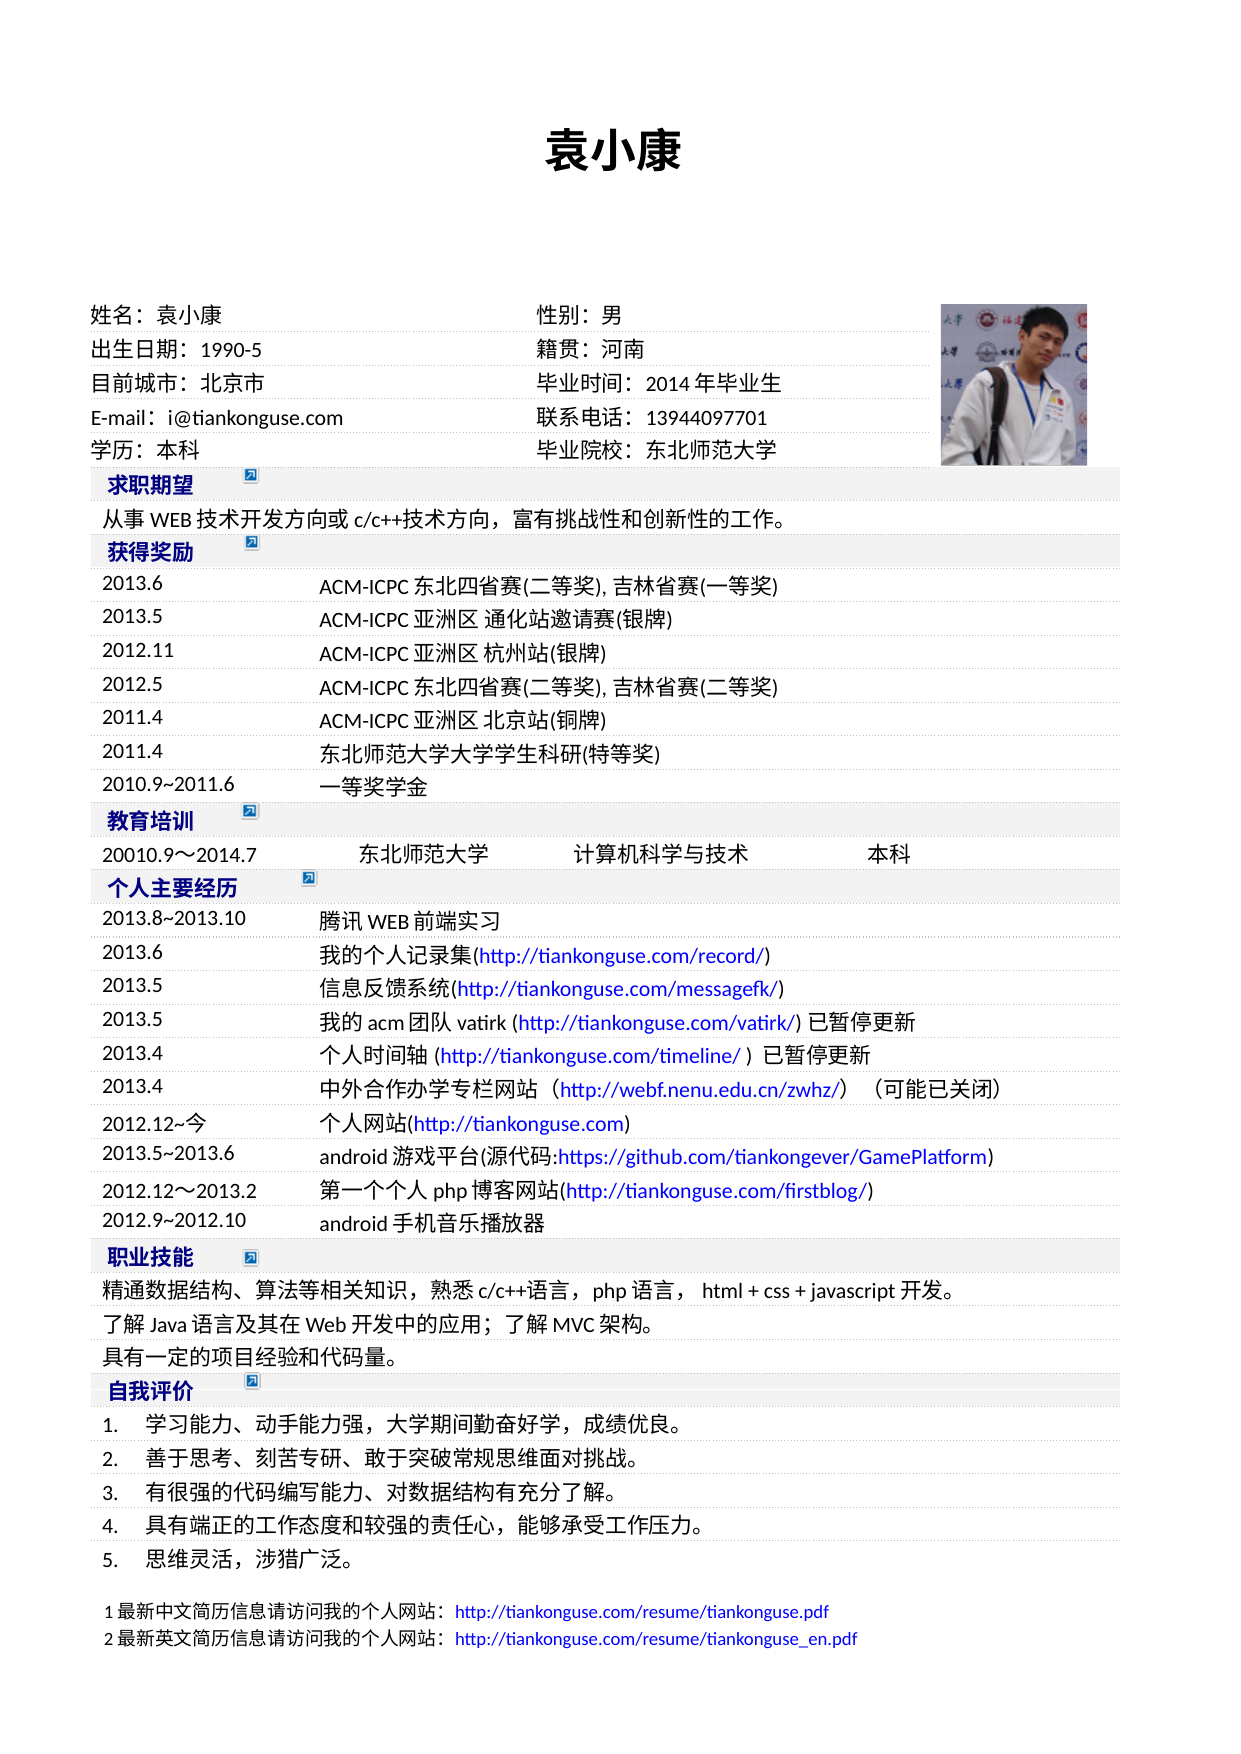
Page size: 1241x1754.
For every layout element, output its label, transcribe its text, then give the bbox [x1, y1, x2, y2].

table_cell 个人主要经历 [91, 869, 1120, 903]
table_cell 自我评价 [91, 1373, 244, 1389]
subtitle 袁小康 [103, 99, 1122, 197]
table_cell 我的acm团队vatirk (http://tiankonguse.com/vatirk/) 已暂停更新 [308, 1004, 1120, 1037]
table_cell 2013.6 [91, 568, 308, 601]
table_cell 本科 [856, 836, 1120, 869]
table_header 性别：男 [536, 298, 930, 331]
table_cell 出生日期：1990-5 [91, 331, 536, 364]
picture [242, 1249, 260, 1267]
table_cell android游戏平台(源代码:https://github.com/tiankongever/GamePlatform) [308, 1138, 1120, 1171]
table_cell 教育培训 [91, 802, 1120, 836]
table_cell ACM-ICPC 亚洲区 通化站邀请赛(银牌) [308, 601, 1120, 634]
table_cell 目前城市：北京市 [91, 365, 536, 398]
table_cell 2013.8~2013.10 [91, 903, 308, 936]
table_cell 2013.5 [91, 1004, 308, 1037]
table_cell 毕业院校：东北师范大学 [536, 432, 930, 467]
table_cell 2011.4 [91, 702, 308, 735]
table_header 姓名：袁小康 [91, 298, 536, 331]
table_cell 2011.4 [91, 735, 308, 769]
table_cell 思维灵活，涉猎广泛。 [91, 1540, 1120, 1574]
picture [243, 534, 261, 551]
table_cell 个人时间轴 (http://tiankonguse.com/timeline/ ) 已暂停更新 [308, 1037, 1120, 1071]
table_cell 学习能力、动手能力强，大学期间勤奋好学，成绩优良。 [91, 1406, 1120, 1439]
table_cell 2013.6 [91, 936, 308, 970]
table_cell 了解Java语言及其在Web开发中的应用；了解MVC架构。 [91, 1305, 1120, 1339]
table_cell 东北师范大学大学学生科研(特等奖) [308, 735, 1120, 769]
table_cell 一等奖学金 [308, 769, 1120, 802]
table_cell 个人网站(http://tiankonguse.com) [308, 1104, 1120, 1138]
table_cell 东北师范大学 [347, 836, 562, 869]
table_cell 具有端正的工作态度和较强的责任心，能够承受工作压力。 [91, 1507, 1120, 1540]
table_cell 2012.11 [91, 635, 308, 668]
table_cell 腾讯WEB前端实习 [308, 903, 1120, 936]
table_cell 2013.4 [91, 1037, 308, 1071]
picture [242, 467, 260, 484]
table_cell ACM-ICPC亚洲区 杭州站(银牌) [308, 635, 1120, 668]
table_cell 2013.5 [91, 601, 308, 634]
table_cell 获得奖励 [91, 534, 1120, 567]
table_cell ACM-ICPC亚洲区 北京站(铜牌) [308, 702, 1120, 735]
table_cell 自我评价 [261, 1373, 1120, 1389]
table_cell 善于思考、刻苦专研、敢于突破常规思维面对挑战。 [91, 1440, 1120, 1473]
picture [301, 869, 318, 887]
table_cell 2012.9~2012.10 [91, 1205, 308, 1238]
table_cell 2013.4 [91, 1071, 308, 1104]
table_cell 有很强的代码编写能力、对数据结构有充分了解。 [91, 1473, 1120, 1507]
table_cell android手机音乐播放器 [308, 1205, 1120, 1238]
table_cell 联系电话：13944097701 [536, 398, 930, 432]
table_cell 2013.5 [91, 970, 308, 1003]
table_header [930, 298, 1120, 467]
table_cell 具有一定的项目经验和代码量。 [91, 1339, 1120, 1372]
table_cell 2012.5 [91, 668, 308, 702]
table_cell E-mail：i@tiankonguse.com [91, 398, 536, 432]
table_cell 2012.12~今 [91, 1104, 308, 1138]
table_cell 计算机科学与技术 [563, 836, 856, 869]
table_cell ACM-ICPC东北四省赛(二等奖), 吉林省赛(二等奖) [308, 668, 1120, 702]
table_cell 自我评价 [91, 1390, 1120, 1406]
table_cell ACM-ICPC东北四省赛(二等奖), 吉林省赛(一等奖) [308, 568, 1120, 601]
table_cell 中外合作办学专栏网站（http://webf.nenu.edu.cn/zwhz/）（可能已关闭） [308, 1071, 1120, 1104]
table_cell 求职期望 [91, 467, 1120, 500]
picture [244, 1372, 261, 1390]
table_cell 我的个人记录集(http://tiankonguse.com/record/) [308, 936, 1120, 970]
table_cell 毕业时间：2014年毕业生 [536, 365, 930, 398]
table_cell 籍贯：河南 [536, 331, 930, 364]
table_cell 第一个个人php博客网站(http://tiankonguse.com/firstblog/) [308, 1171, 1120, 1205]
table_cell 从事WEB技术开发方向或c/c++技术方向，富有挑战性和创新性的工作。 [91, 500, 1120, 534]
table_cell 学历：本科 [91, 432, 536, 467]
table_cell 2010.9~2011.6 [91, 769, 308, 802]
table_cell 2013.5~2013.6 [91, 1138, 308, 1171]
table_cell 2012.12～2013.2 [91, 1171, 308, 1205]
table_cell 信息反馈系统(http://tiankonguse.com/messagefk/) [308, 970, 1120, 1003]
picture [940, 304, 1088, 467]
table_cell 20010.9～2014.7 [91, 836, 347, 869]
table_cell 精通数据结构、算法等相关知识，熟悉c/c++语言，php语言， html + css + javascript开发。 [91, 1272, 1120, 1305]
table_cell 职业技能 [91, 1238, 1120, 1272]
picture [240, 802, 260, 820]
